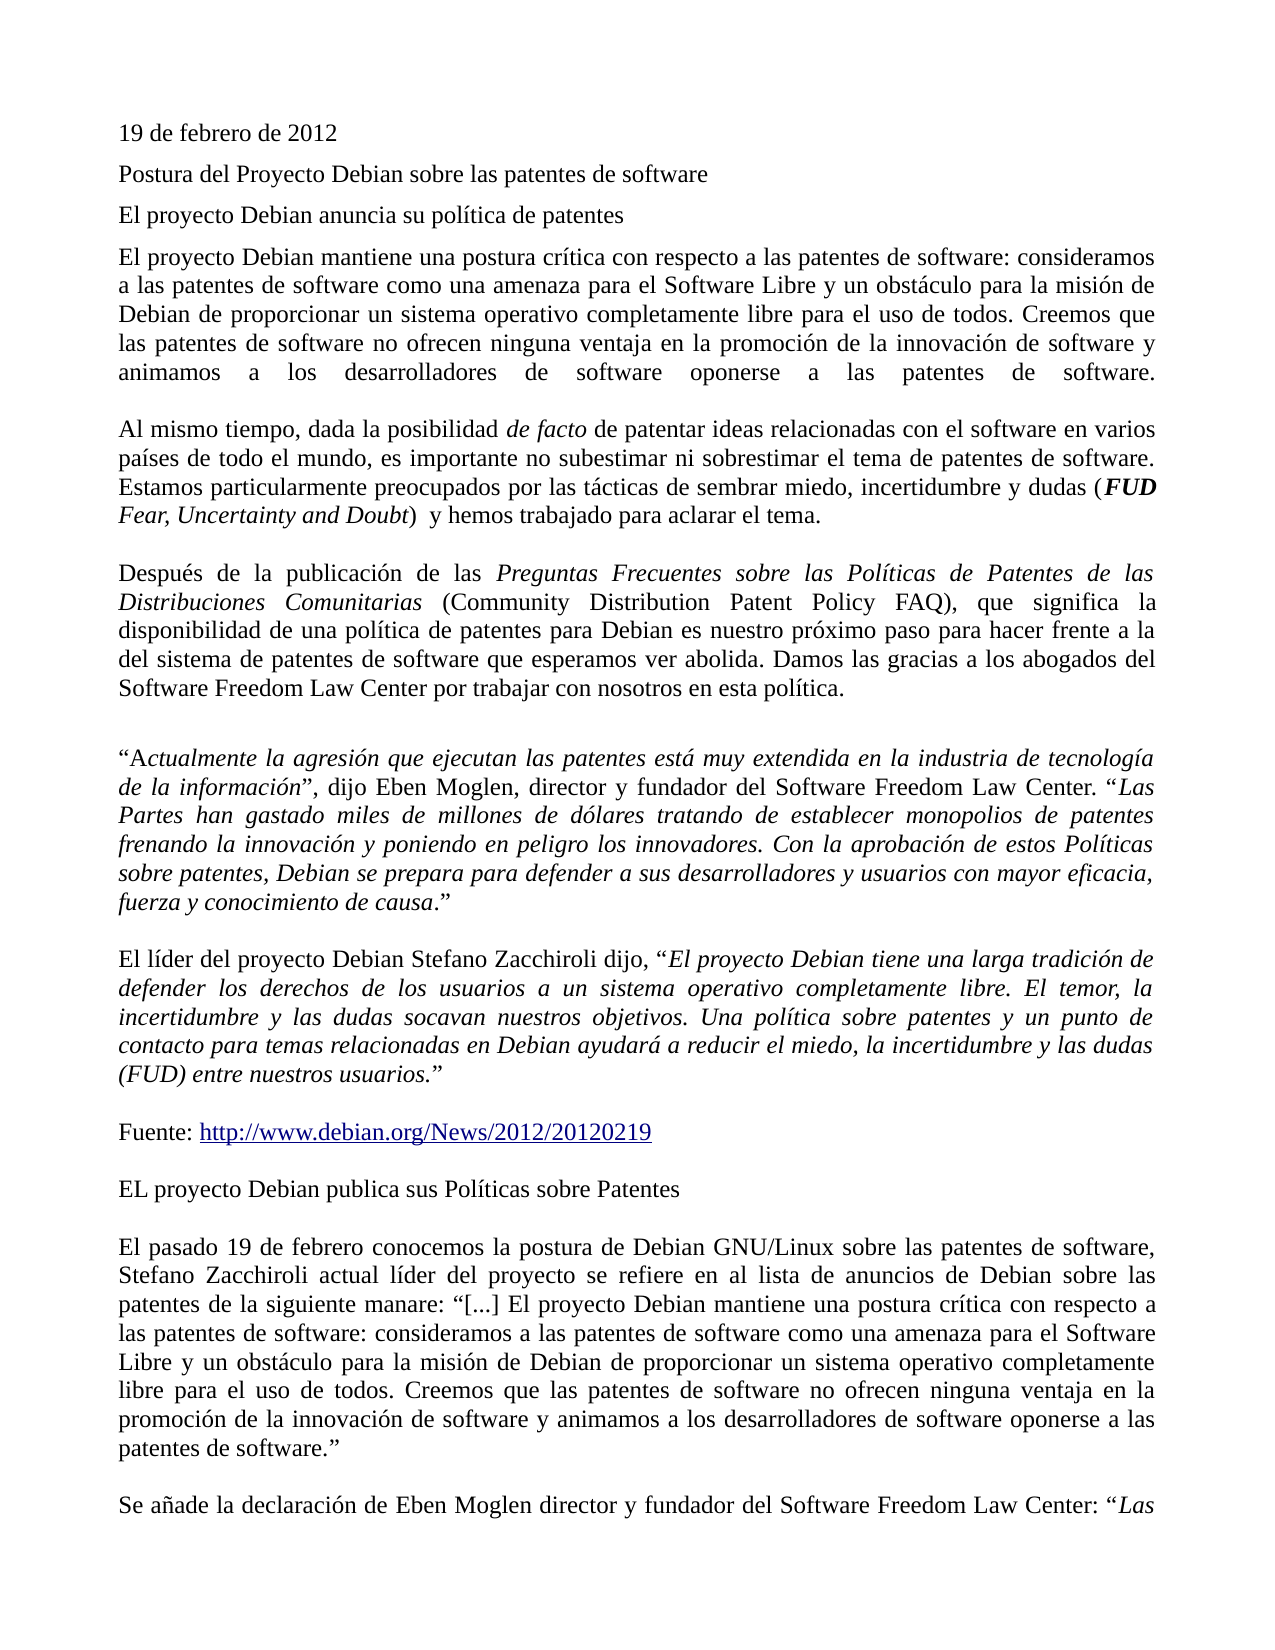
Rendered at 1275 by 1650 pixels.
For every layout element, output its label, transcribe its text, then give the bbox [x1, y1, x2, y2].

text El proyecto Debian anuncia su política de patentes [118, 201, 1157, 229]
text Fuente: http://www.debian.org/News/2012/20120219 [118, 1117, 1157, 1146]
text Después de la publicación de las Preguntas Frecuentes sobre las Políticas de Patentes de las Distribuciones Comunitarias (Community Distribution Patent Policy FAQ), que significa la disponibilidad de una política de patentes para Debian es nuestro próximo paso para hacer frente a la del sistema de patentes de software que esperamos ver abolida. Damos las gracias a los abogados del Software Freedom Law Center por trabajar con nosotros en esta política. [118, 558, 1157, 702]
text Se añade la declaración de Eben Moglen director y fundador del Software Freedom Law Center: “Las [118, 1491, 1157, 1519]
text Postura del Proyecto Debian sobre las patentes de software [118, 159, 1157, 188]
text El pasado 19 de febrero conocemos la postura de Debian GNU/Linux sobre las patentes de software, Stefano Zacchiroli actual líder del proyecto se refiere en al lista de anuncios de Debian sobre las patentes de la siguiente manare: “[...] El proyecto Debian mantiene una postura crítica con respecto a las patentes de software: consideramos a las patentes de software como una amenaza para el Software Libre y un obstáculo para la misión de Debian de proporcionar un sistema operativo completamente libre para el uso de todos. Creemos que las patentes de software no ofrecen ninguna ventaja en la promoción de la innovación de software y animamos a los desarrolladores de software oponerse a las patentes de software.” [118, 1232, 1157, 1462]
text EL proyecto Debian publica sus Políticas sobre Patentes [118, 1174, 1157, 1203]
text El proyecto Debian mantiene una postura crítica con respecto a las patentes de software: consideramos a las patentes de software como una amenaza para el Software Libre y un obstáculo para la misión de Debian de proporcionar un sistema operativo completamente libre para el uso de todos. Creemos que las patentes de software no ofrecen ninguna ventaja en la promoción de la innovación de software y animamos a los desarrolladores de software oponerse a las patentes de software. [118, 242, 1157, 414]
text 19 de febrero de 2012 [118, 118, 1157, 147]
text Al mismo tiempo, dada la posibilidad de facto de patentar ideas relacionadas con el software en varios países de todo el mundo, es importante no subestimar ni sobrestimar el tema de patentes de software. Estamos particularmente preocupados por las tácticas de sembrar miedo, incertidumbre y dudas (FUD Fear, Uncertainty and Doubt) y hemos trabajado para aclarar el tema. [118, 414, 1157, 529]
text “Actualmente la agresión que ejecutan las patentes está muy extendida en la industria de tecnología de la información”, dijo Eben Moglen, director y fundador del Software Freedom Law Center. “Las Partes han gastado miles de millones de dólares tratando de establecer monopolios de patentes frenando la innovación y poniendo en peligro los innovadores. Con la aprobación de estos Políticas sobre patentes, Debian se prepara para defender a sus desarrolladores y usuarios con mayor eficacia, fuerza y conocimiento de causa.” [118, 743, 1157, 916]
text El líder del proyecto Debian Stefano Zacchiroli dijo, “El proyecto Debian tiene una larga tradición de defender los derechos de los usuarios a un sistema operativo completamente libre. El temor, la incertidumbre y las dudas socavan nuestros objetivos. Una política sobre patentes y un punto de contacto para temas relacionadas en Debian ayudará a reducir el miedo, la incertidumbre y las dudas (FUD) entre nuestros usuarios.” [118, 944, 1157, 1088]
